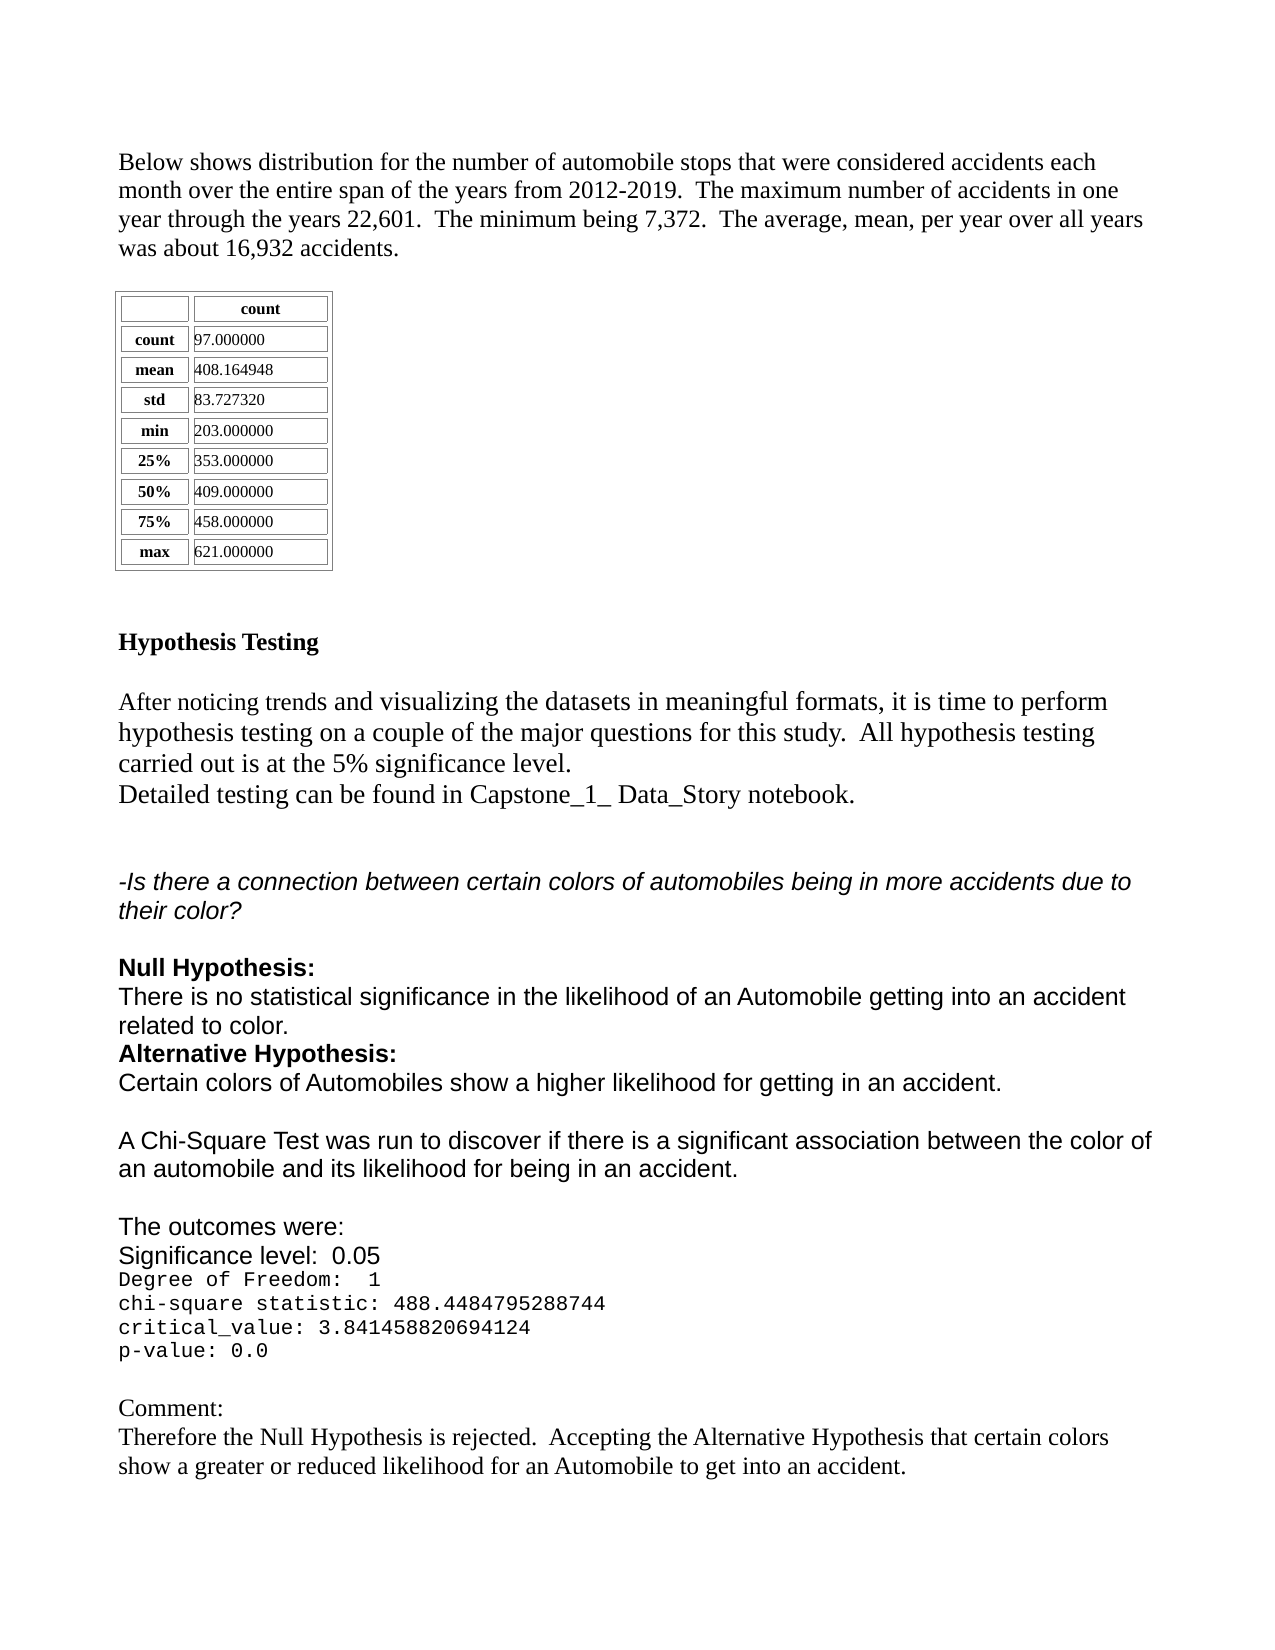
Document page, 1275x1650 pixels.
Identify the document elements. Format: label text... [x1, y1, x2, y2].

table_header [122, 297, 188, 321]
table_cell 203.000000 [191, 412, 330, 443]
table_cell 75% [118, 504, 191, 534]
text Hypothesis Testing [118, 627, 1157, 656]
text Null Hypothesis: [118, 953, 1157, 982]
text Significance level: 0.05 [118, 1241, 1157, 1269]
table_header count [191, 292, 330, 321]
table_cell max [118, 534, 191, 564]
table_cell count [118, 321, 191, 351]
text Detailed testing can be found in Capstone_1_ Data_Story notebook. [118, 778, 1157, 809]
table_cell std [118, 382, 191, 412]
text Comment: [118, 1393, 1157, 1422]
text Alternative Hypothesis: [118, 1039, 1157, 1068]
table_cell mean [118, 351, 191, 382]
text A Chi-Square Test was run to discover if there is a significant association between the color of an automobile and its likelihood for being in an accident. [118, 1126, 1157, 1183]
table_cell 458.000000 [191, 504, 330, 534]
table_cell 353.000000 [191, 443, 330, 473]
text The outcomes were: [118, 1212, 1157, 1241]
table_cell 409.000000 [191, 473, 330, 503]
table_header [118, 292, 191, 321]
table_cell 621.000000 [191, 534, 330, 564]
table_cell 408.164948 [191, 351, 330, 382]
text Degree of Freedom: 1 [118, 1269, 1157, 1293]
text -Is there a connection between certain colors of automobiles being in more accidents due to their color? [118, 867, 1157, 924]
text There is no statistical significance in the likelihood of an Automobile getting into an accident related to color. [118, 982, 1157, 1039]
text chi-square statistic: 488.4484795288744 [118, 1293, 1157, 1317]
table_cell 25% [118, 443, 191, 473]
text Therefore the Null Hypothesis is rejected. Accepting the Alternative Hypothesis that certain colors show a greater or reduced likelihood for an Automobile to get into an accident. [118, 1422, 1157, 1480]
text critical_value: 3.841458820694124 [118, 1317, 1157, 1340]
table_cell 83.727320 [191, 382, 330, 412]
text Below shows distribution for the number of automobile stops that were considered accidents each month over the entire span of the years from 2012-2019. The maximum number of accidents in one year through the years 22,601. The minimum being 7,372. The average, mean, per year over all years was about 16,932 accidents. [118, 147, 1157, 262]
text Certain colors of Automobiles show a higher likelihood for getting in an accident. [118, 1068, 1157, 1097]
text After noticing trends and visualizing the datasets in meaningful formats, it is time to perform hypothesis testing on a couple of the major questions for this study. All hypothesis testing carried out is at the 5% significance level. [118, 685, 1157, 778]
table_cell 50% [118, 473, 191, 503]
table_cell 97.000000 [191, 321, 330, 351]
table_cell min [118, 412, 191, 443]
text p-value: 0.0 [118, 1340, 1157, 1364]
